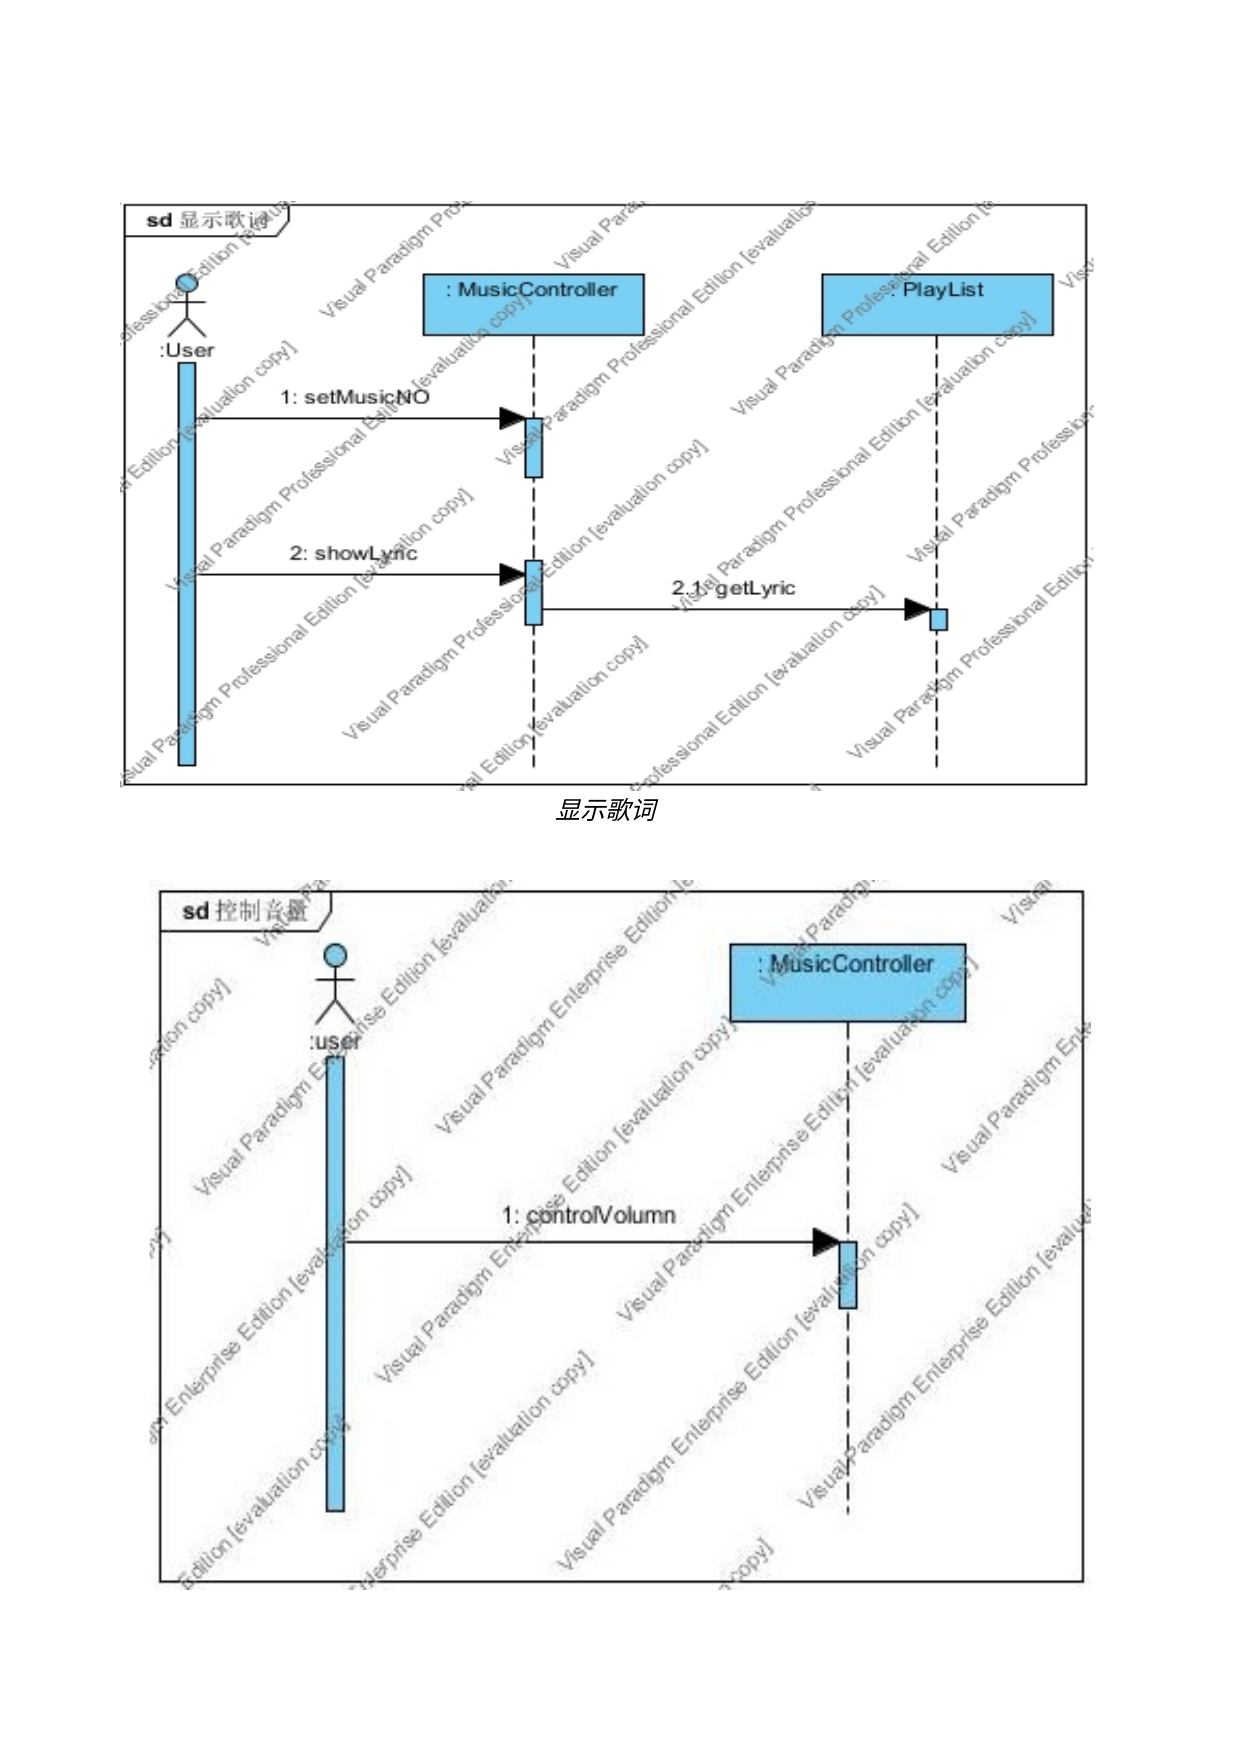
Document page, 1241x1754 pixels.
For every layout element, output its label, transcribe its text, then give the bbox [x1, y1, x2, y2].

text 显示歌词 [120, 791, 1093, 826]
picture [149, 880, 1091, 1590]
picture [120, 201, 1094, 791]
